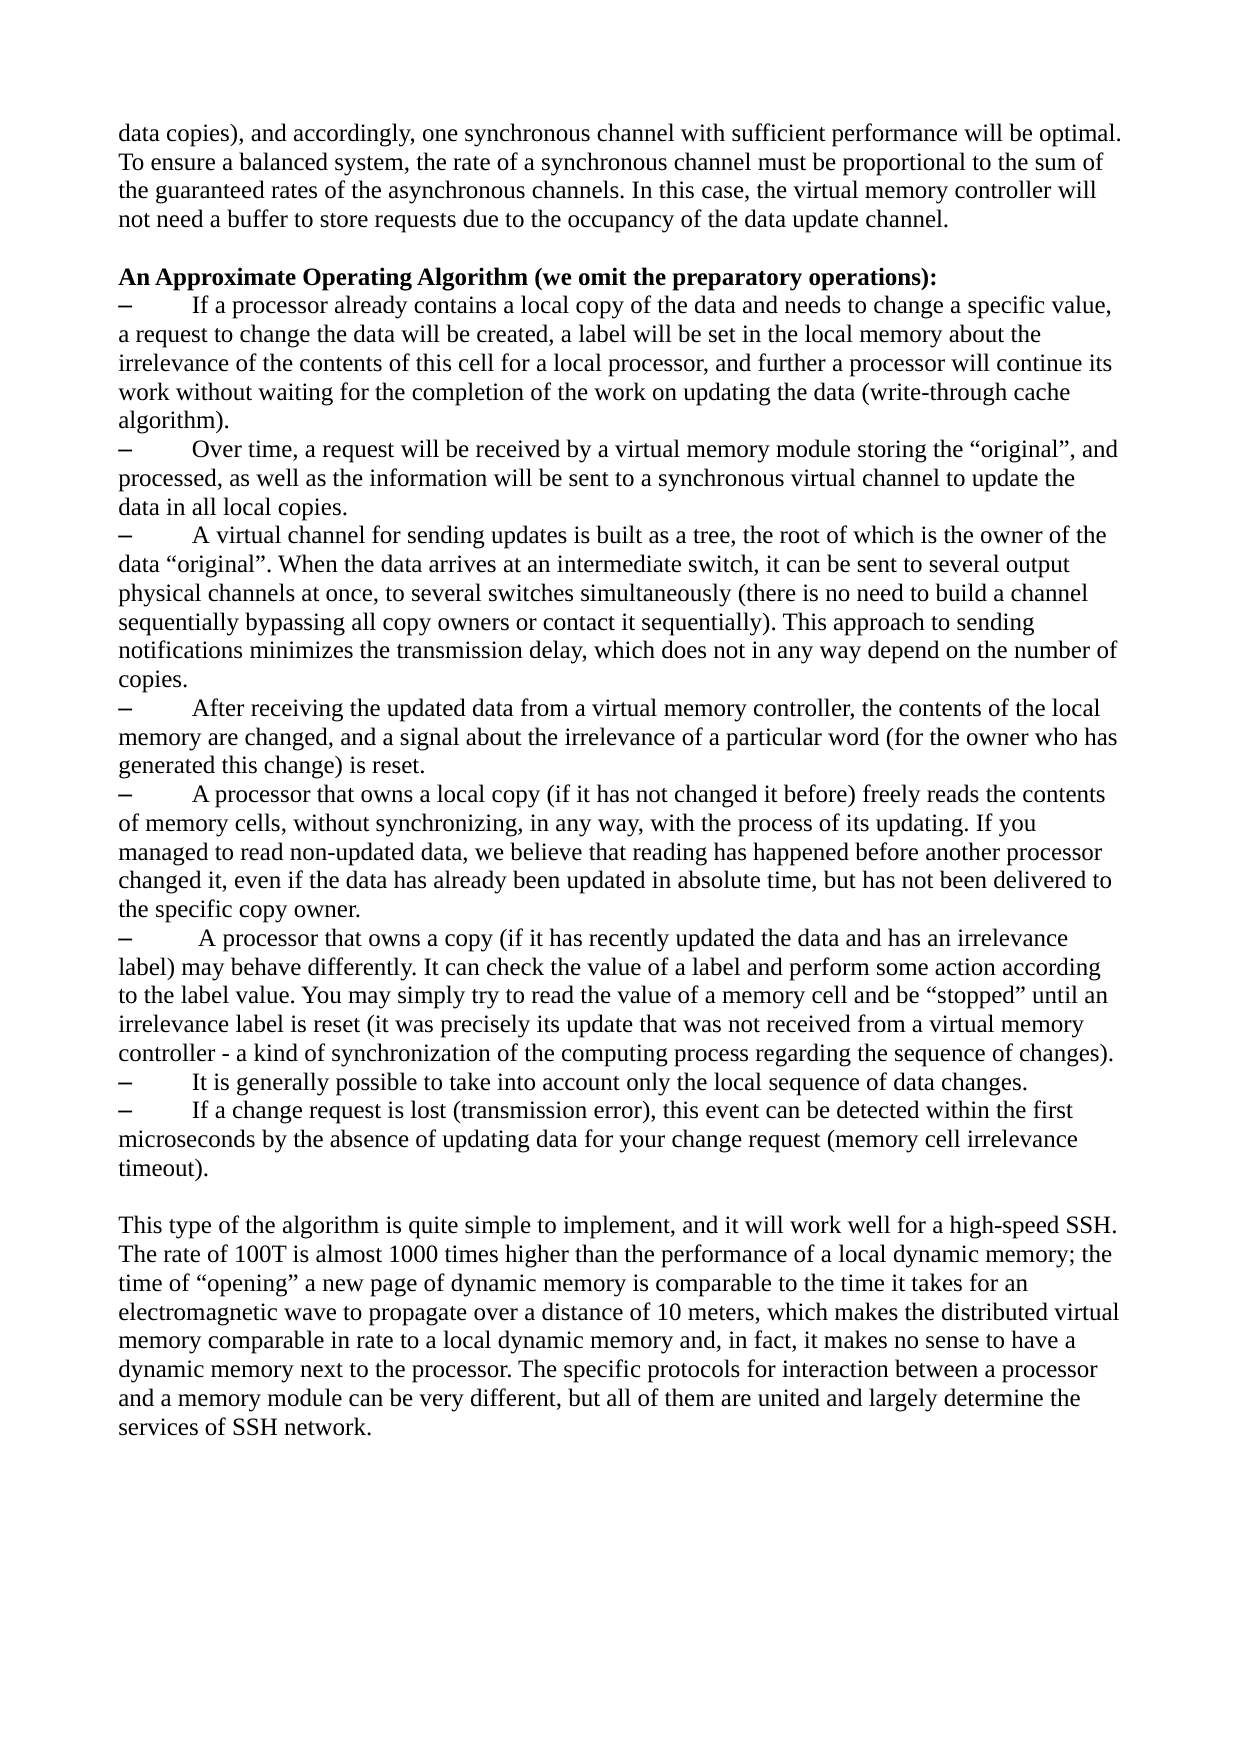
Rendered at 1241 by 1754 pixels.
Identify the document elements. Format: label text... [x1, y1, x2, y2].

list Over time, a request will be received by a virtual memory module storing the “original”, and processed, as well as the information will be sent to a synchronous virtual channel to update the data in all local copies. [118, 434, 1122, 521]
list If a change request is lost (transmission error), this event can be detected within the first microseconds by the absence of updating data for your change request (memory cell irrelevance timeout). [118, 1096, 1122, 1182]
list A processor that owns a local copy (if it has not changed it before) freely reads the contents of memory cells, without synchronizing, in any way, with the process of its updating. If you managed to read non-updated data, we believe that reading has happened before another processor changed it, even if the data has already been updated in absolute time, but has not been delivered to the specific copy owner. [118, 779, 1122, 923]
list After receiving the updated data from a virtual memory controller, the contents of the local memory are changed, and a signal about the irrelevance of a particular word (for the owner who has generated this change) is reset. [118, 693, 1122, 779]
text An Approximate Operating Algorithm (we omit the preparatory operations): [118, 262, 1122, 291]
list A processor that owns a copy (if it has recently updated the data and has an irrelevance label) may behave differently. It can check the value of a label and perform some action according to the label value. You may simply try to read the value of a memory cell and be “stopped” until an irrelevance label is reset (it was precisely its update that was not received from a virtual memory controller - a kind of synchronization of the computing process regarding the sequence of changes). [118, 923, 1122, 1067]
list A virtual channel for sending updates is built as a tree, the root of which is the owner of the data “original”. When the data arrives at an intermediate switch, it can be sent to several output physical channels at once, to several switches simultaneously (there is no need to build a channel sequentially bypassing all copy owners or contact it sequentially). This approach to sending notifications minimizes the transmission delay, which does not in any way depend on the number of copies. [118, 521, 1122, 693]
text This type of the algorithm is quite simple to implement, and it will work well for a high-speed SSH. The rate of 100T is almost 1000 times higher than the performance of a local dynamic memory; the time of “opening” a new page of dynamic memory is comparable to the time it takes for an electromagnetic wave to propagate over a distance of 10 meters, which makes the distributed virtual memory comparable in rate to a local dynamic memory and, in fact, it makes no sense to have a dynamic memory next to the processor. The specific protocols for interaction between a processor and a memory module can be very different, but all of them are united and largely determine the services of SSH network. [118, 1211, 1122, 1441]
text data copies), and accordingly, one synchronous channel with sufficient performance will be optimal. To ensure a balanced system, the rate of a synchronous channel must be proportional to the sum of the guaranteed rates of the asynchronous channels. In this case, the virtual memory controller will not need a buffer to store requests due to the occupancy of the data update channel. [118, 118, 1122, 233]
list It is generally possible to take into account only the local sequence of data changes. [118, 1067, 1122, 1096]
list If a processor already contains a local copy of the data and needs to change a specific value, a request to change the data will be created, a label will be set in the local memory about the irrelevance of the contents of this cell for a local processor, and further a processor will continue its work without waiting for the completion of the work on updating the data (write-through cache algorithm). [118, 291, 1122, 434]
